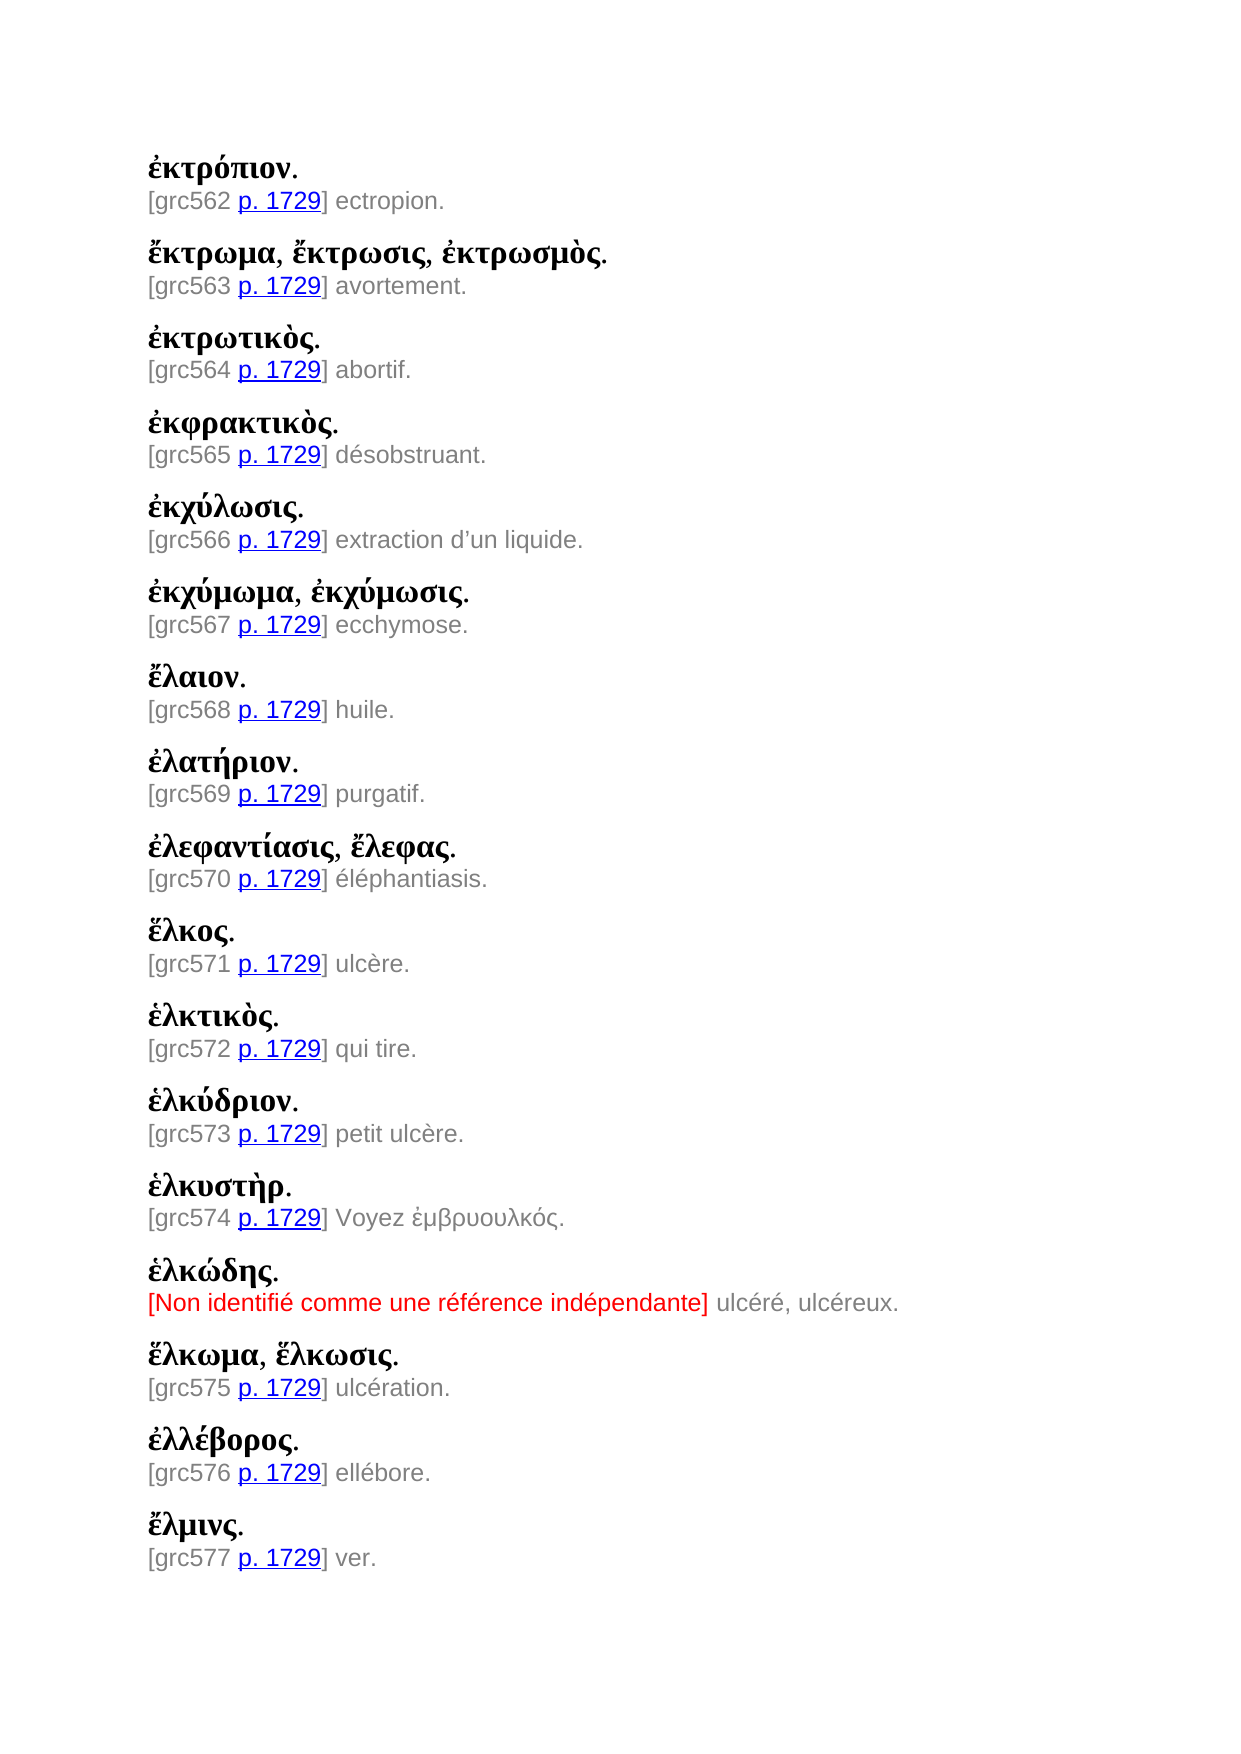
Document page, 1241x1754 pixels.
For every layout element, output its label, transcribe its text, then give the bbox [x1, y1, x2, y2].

text ἐκχύλωσις. [148, 487, 1093, 525]
text ἔλαιον. [148, 656, 1093, 695]
text ἐλατήριον. [148, 741, 1093, 779]
text ἕλκος. [148, 911, 1093, 949]
text [grc566 p. 1729] extraction d’un liquide. [148, 525, 1093, 554]
text [grc570 p. 1729] éléphantiasis. [148, 864, 1093, 893]
text ἐλεφαντίασις, ἔλεφας. [148, 826, 1093, 864]
text [Non identifié comme une référence indépendante] ulcéré, ulcéreux. [148, 1288, 1093, 1317]
text [grc572 p. 1729] qui tire. [148, 1034, 1093, 1063]
text ἑλκώδης. [148, 1250, 1093, 1288]
text [grc571 p. 1729] ulcère. [148, 949, 1093, 978]
text [grc565 p. 1729] désobstruant. [148, 440, 1093, 469]
text [grc563 p. 1729] avortement. [148, 271, 1093, 299]
text ἕλκωμα, ἕλκωσις. [148, 1335, 1093, 1373]
text ἐκφρακτικὸς. [148, 402, 1093, 440]
text ἔκτρωμα, ἔκτρωσις, ἐκτρωσμὸς. [148, 232, 1093, 271]
text [grc567 p. 1729] ecchymose. [148, 610, 1093, 639]
text [grc577 p. 1729] ver. [148, 1543, 1093, 1571]
text ἐκτρόπιον. [148, 148, 1093, 186]
text ἑλκτικὸς. [148, 996, 1093, 1034]
text ἔλμινς. [148, 1504, 1093, 1543]
text [grc564 p. 1729] abortif. [148, 356, 1093, 384]
text [grc574 p. 1729] Voyez ἐμβρυουλκός. [148, 1203, 1093, 1232]
text ἐκχύμωμα, ἐκχύμωσις. [148, 572, 1093, 610]
text [grc569 p. 1729] purgatif. [148, 779, 1093, 808]
text [grc573 p. 1729] petit ulcère. [148, 1119, 1093, 1147]
text [grc562 p. 1729] ectropion. [148, 186, 1093, 215]
text ἑλκυστὴρ. [148, 1165, 1093, 1203]
text [grc575 p. 1729] ulcération. [148, 1373, 1093, 1402]
text ἐκτρωτικὸς. [148, 317, 1093, 356]
text ἑλκύδριον. [148, 1080, 1093, 1119]
text [grc568 p. 1729] huile. [148, 695, 1093, 723]
text [grc576 p. 1729] ellébore. [148, 1458, 1093, 1487]
text ἐλλέβορος. [148, 1419, 1093, 1458]
